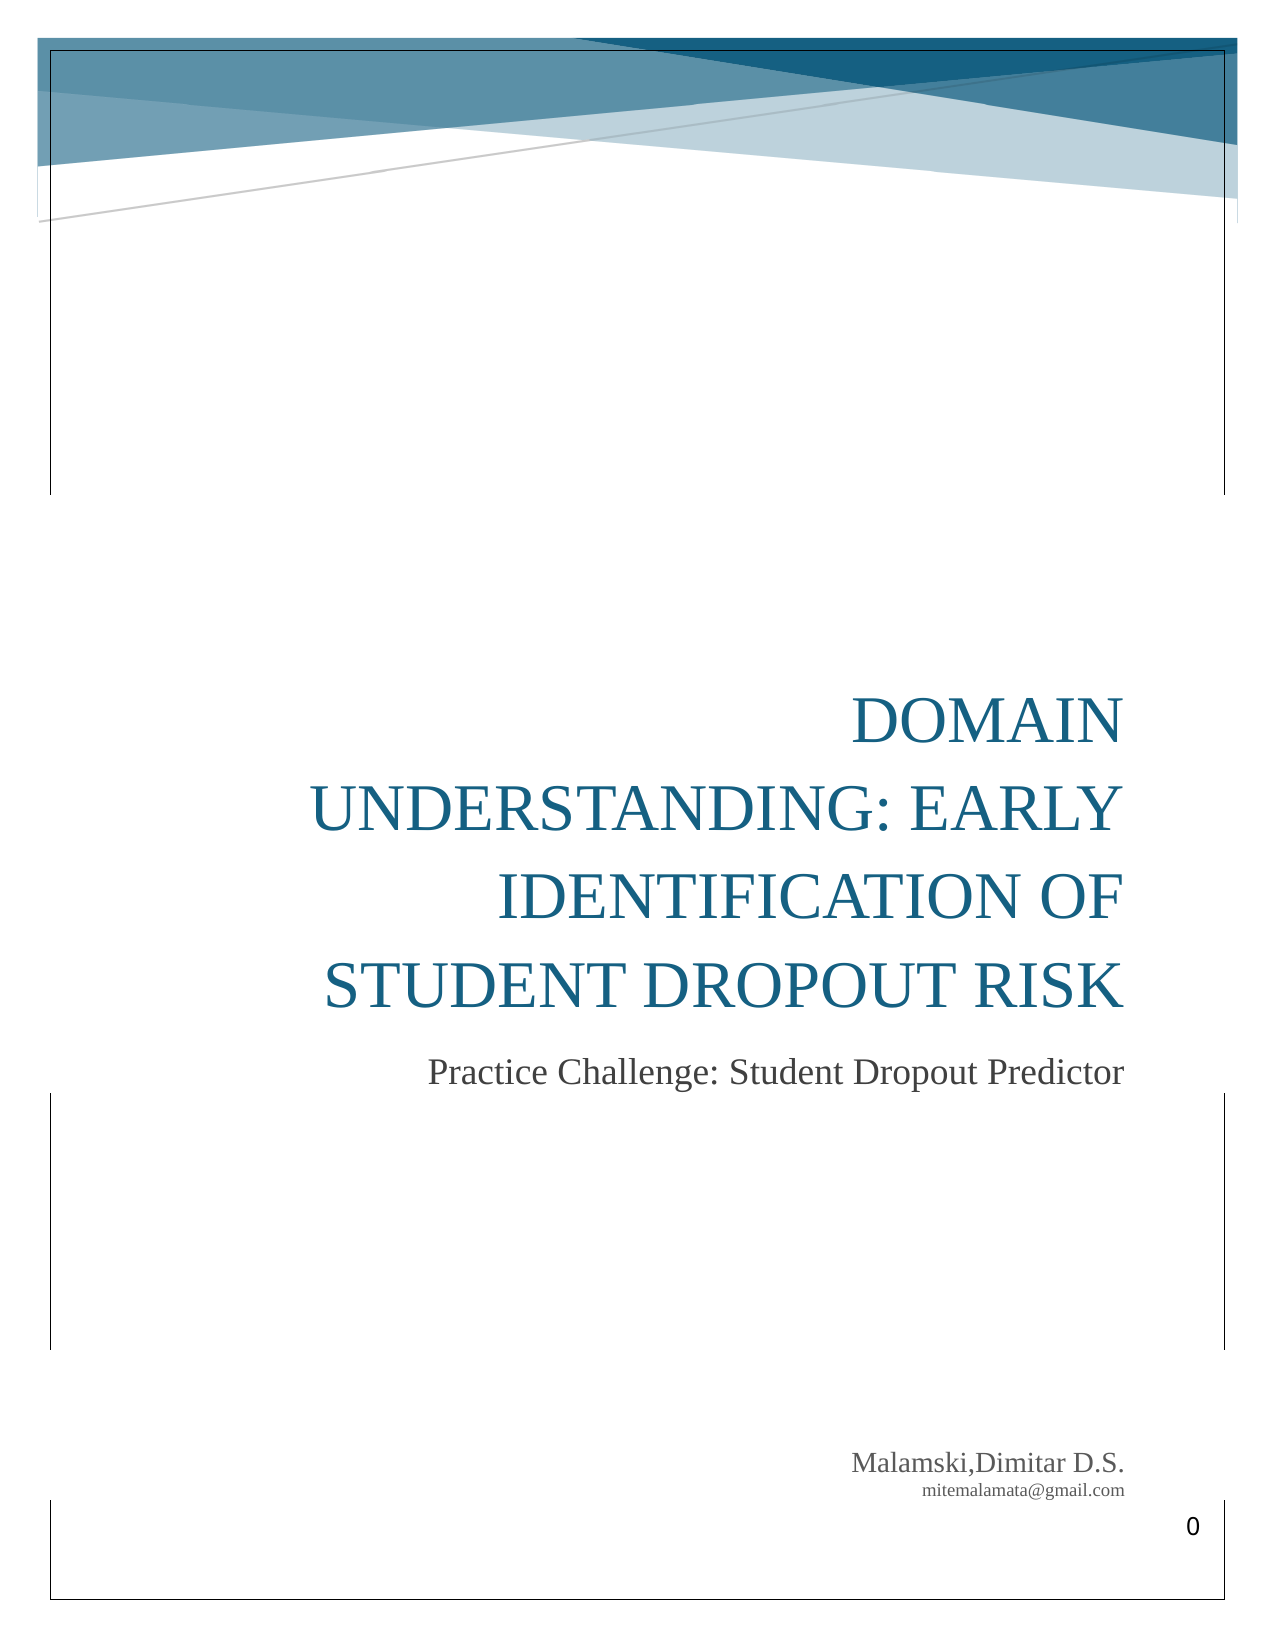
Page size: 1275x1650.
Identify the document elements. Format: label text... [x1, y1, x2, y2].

text DOMAIN UNDERSTANDING: Early Identification of Student Dropout Risk [300, 681, 1125, 1022]
text Malamski,Dimitar D.S. [300, 1445, 1125, 1478]
text Practice Challenge: Student Dropout Predictor [300, 1050, 1125, 1093]
text mitemalamata@gmail.com [300, 1478, 1125, 1500]
